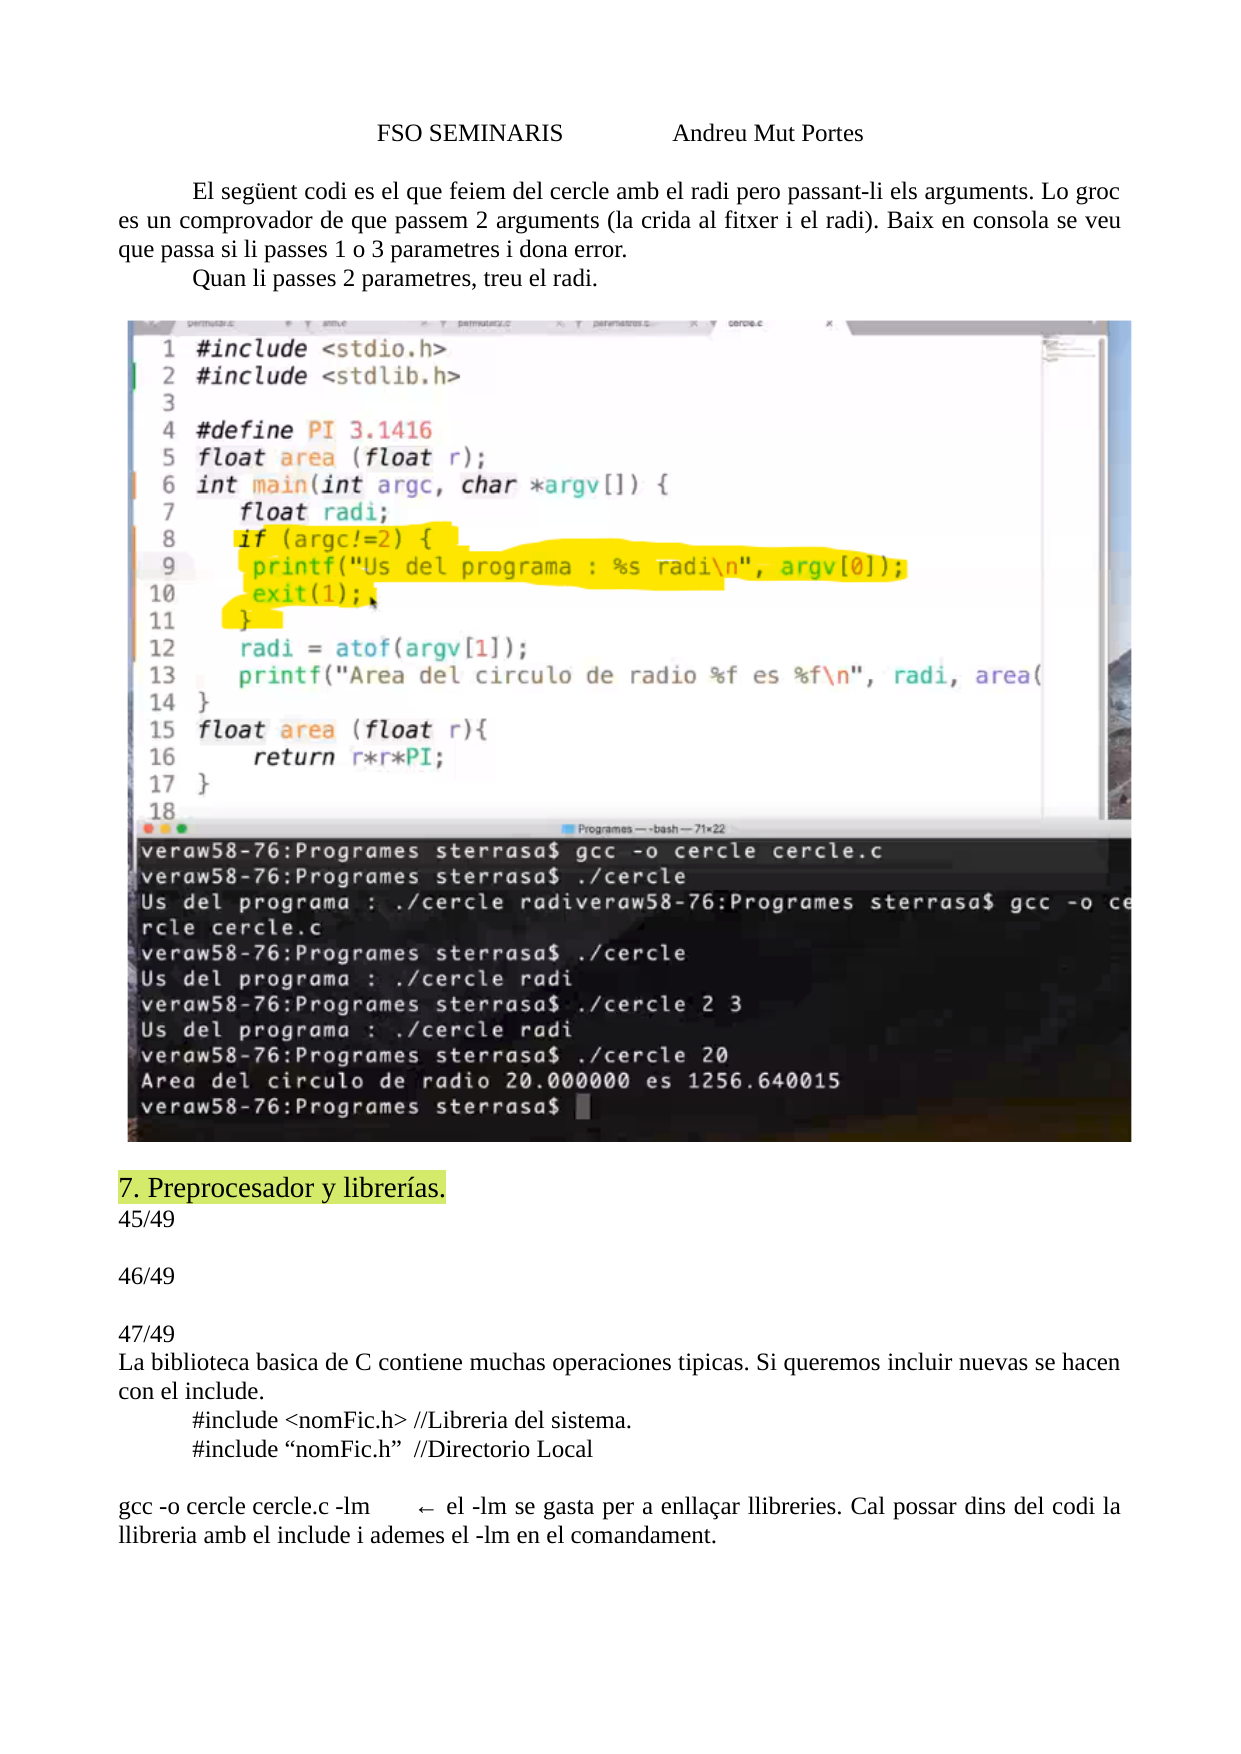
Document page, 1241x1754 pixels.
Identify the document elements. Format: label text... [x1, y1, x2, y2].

text #include <nomFic.h> //Libreria del sistema. [118, 1405, 1122, 1434]
text 47/49 [118, 1319, 1122, 1347]
picture [127, 318, 1132, 1142]
text Quan li passes 2 parametres, treu el radi. [118, 263, 1122, 291]
text 7. Preprocesador y librerías. [118, 1170, 1122, 1204]
text gcc -o cercle cercle.c -lm ← el -lm se gasta per a enllaçar llibreries. Cal possar dins del codi la llibreria amb el include i ademes el -lm en el comandament. [118, 1491, 1122, 1549]
text El següent codi es el que feiem del cercle amb el radi pero passant-li els arguments. Lo groc es un comprovador de que passem 2 arguments (la crida al fitxer i el radi). Baix en consola se veu que passa si li passes 1 o 3 parametres i dona error. [118, 176, 1122, 263]
text 46/49 [118, 1261, 1122, 1290]
text 45/49 [118, 1204, 1122, 1232]
text La biblioteca basica de C contiene muchas operaciones tipicas. Si queremos incluir nuevas se hacen con el include. [118, 1347, 1122, 1405]
text #include “nomFic.h” //Directorio Local [118, 1434, 1122, 1462]
